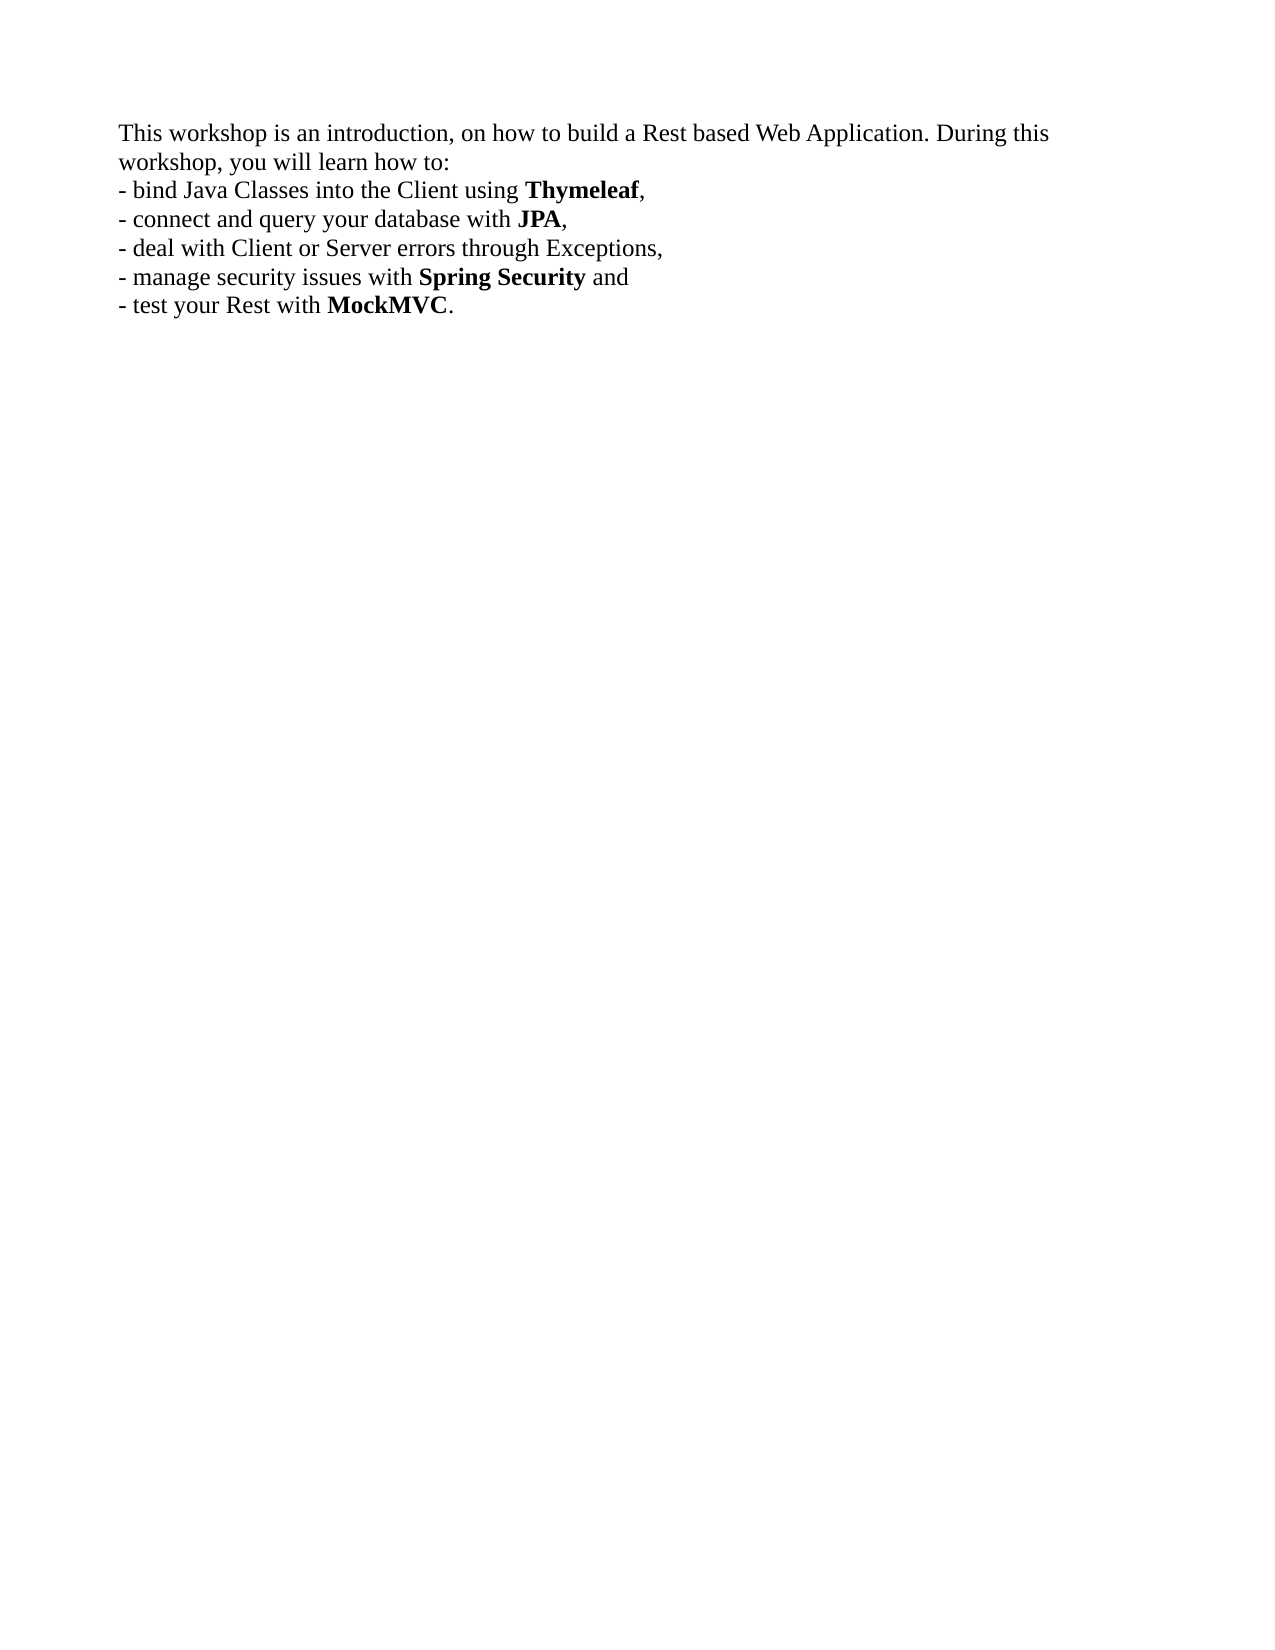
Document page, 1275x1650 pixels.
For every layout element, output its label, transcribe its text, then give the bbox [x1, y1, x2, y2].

text - connect and query your database with JPA, [118, 204, 1157, 233]
text - test your Rest with MockMVC. [118, 291, 1157, 319]
text - bind Java Classes into the Client using Thymeleaf, [118, 176, 1157, 204]
text - manage security issues with Spring Security and [118, 262, 1157, 291]
text This workshop is an introduction, on how to build a Rest based Web Application. During this workshop, you will learn how to: [118, 118, 1157, 176]
text - deal with Client or Server errors through Exceptions, [118, 233, 1157, 262]
